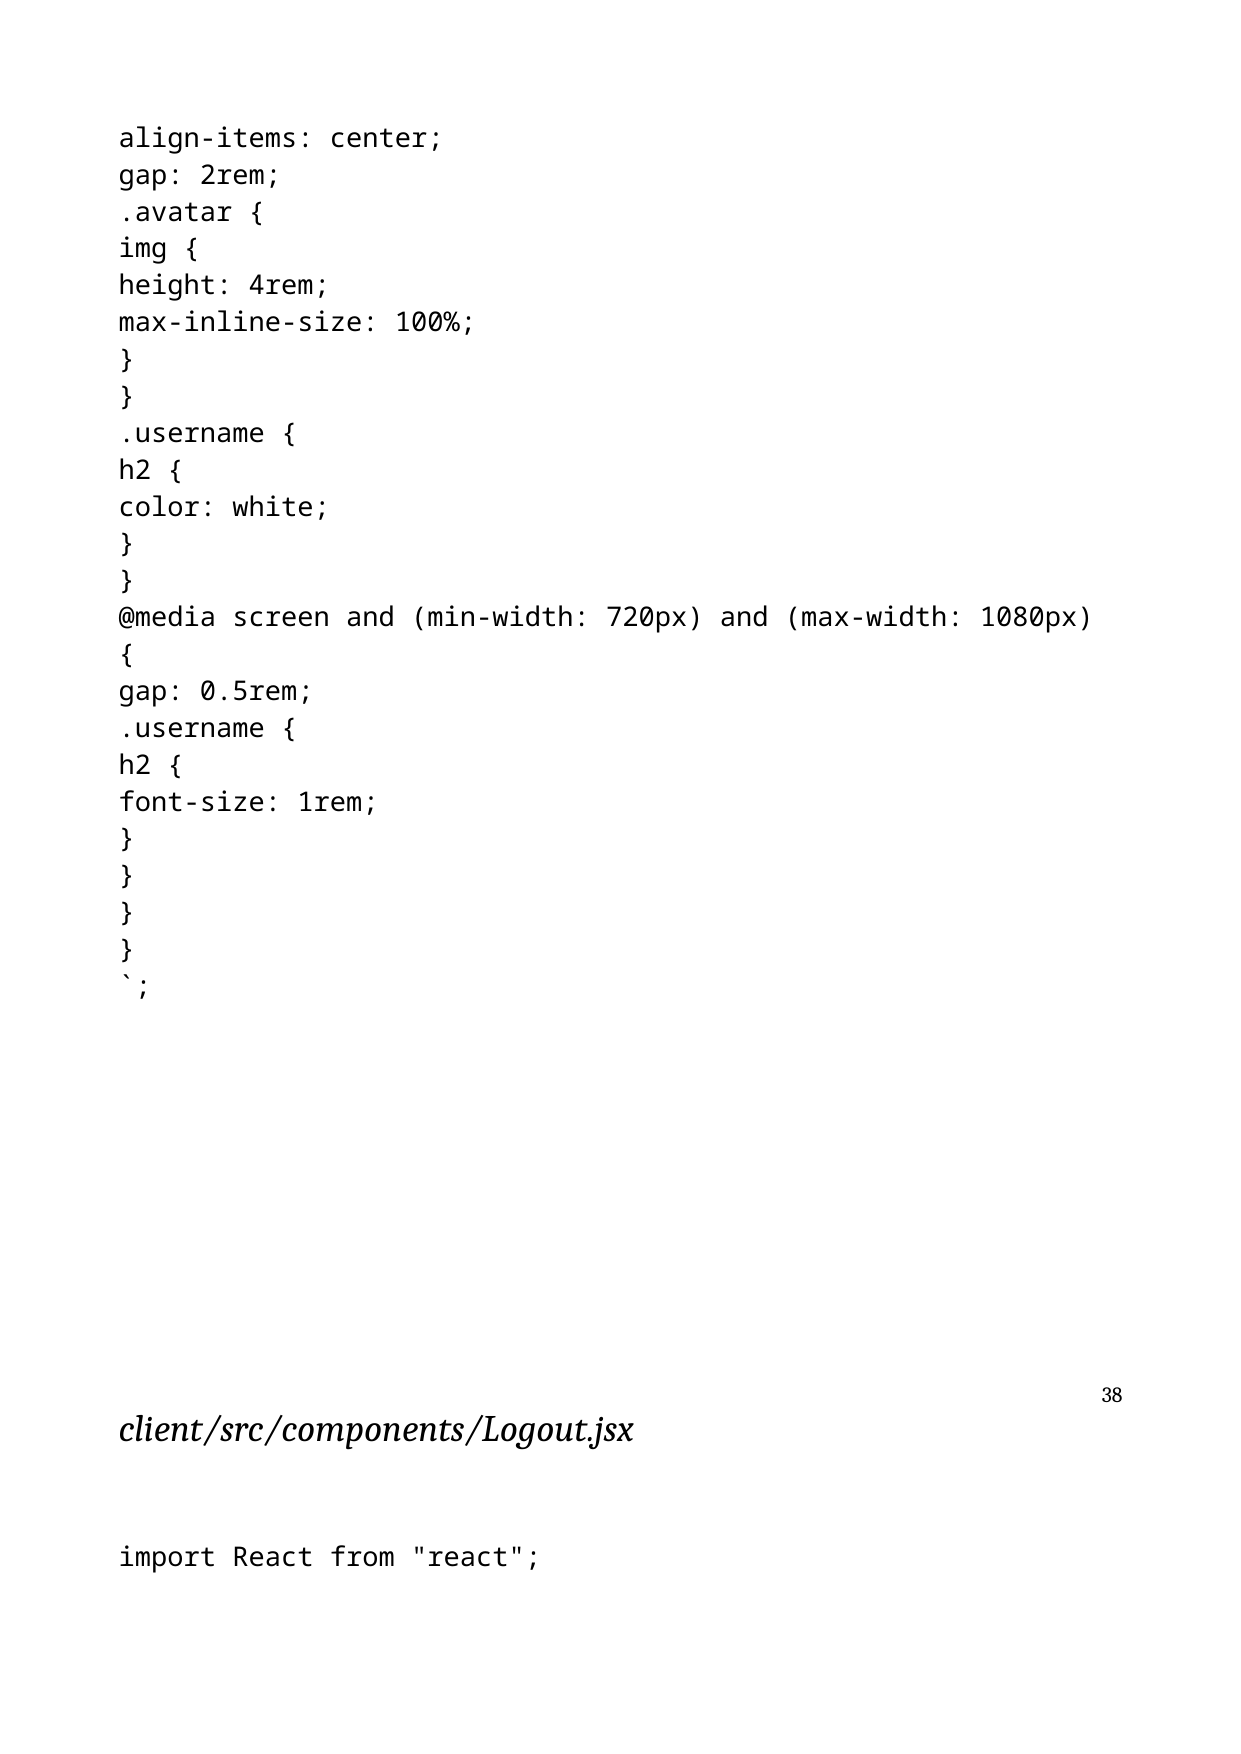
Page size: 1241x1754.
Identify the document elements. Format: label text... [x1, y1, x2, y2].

text .username { [118, 413, 1122, 450]
text } [118, 376, 1122, 413]
text `; [118, 966, 1122, 1003]
text @media screen and (min-width: 720px) and (max-width: 1080px) { [118, 598, 1122, 671]
text } [118, 856, 1122, 893]
text } [118, 339, 1122, 376]
text color: white; [118, 487, 1122, 524]
text import React from "react"; [118, 1537, 1122, 1574]
text } [118, 893, 1122, 929]
text } [118, 929, 1122, 966]
text max-inline-size: 100%; [118, 303, 1122, 339]
text img { [118, 229, 1122, 266]
text .avatar { [118, 192, 1122, 229]
text gap: 0.5rem; [118, 671, 1122, 708]
text } [118, 561, 1122, 598]
text font-size: 1rem; [118, 782, 1122, 819]
text align-items: center; [118, 118, 1122, 155]
text client/src/components/Logout.jsx [118, 1408, 1122, 1451]
text gap: 2rem; [118, 155, 1122, 192]
text .username { [118, 708, 1122, 745]
text } [118, 524, 1122, 561]
text h2 { [118, 450, 1122, 487]
text 38 [118, 1383, 1122, 1408]
text } [118, 819, 1122, 856]
text height: 4rem; [118, 266, 1122, 303]
text h2 { [118, 745, 1122, 782]
